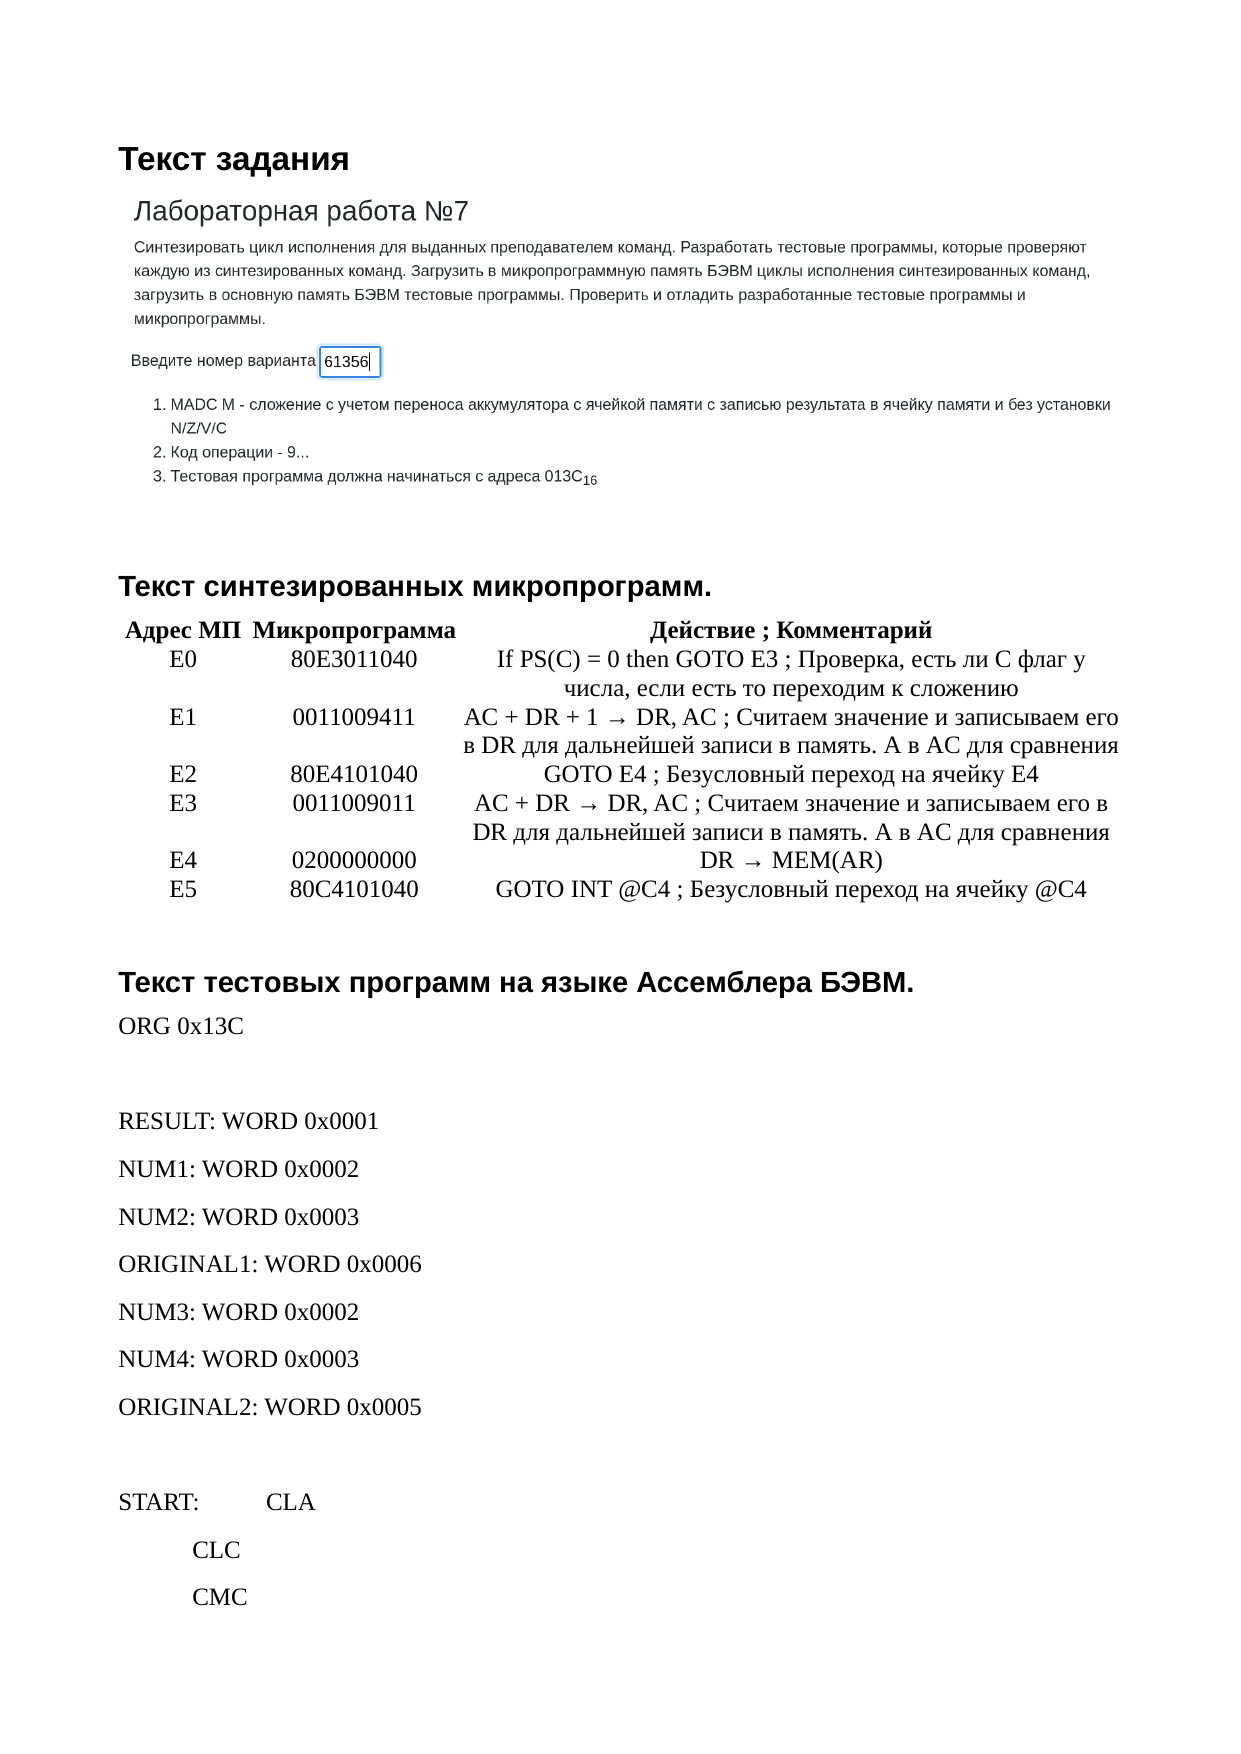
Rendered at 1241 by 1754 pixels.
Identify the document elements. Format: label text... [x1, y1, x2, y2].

table_cell 80C4101040 [248, 874, 460, 903]
text START: CLA [118, 1487, 1122, 1516]
subtitle Текст задания [118, 139, 1122, 177]
table_cell E1 [118, 702, 248, 759]
text ORG 0x13C [118, 1011, 1122, 1040]
text NUM1: WORD 0x0002 [118, 1154, 1122, 1183]
table_cell 80E3011040 [248, 644, 460, 702]
text ORIGINAL2: WORD 0x0005 [118, 1392, 1122, 1421]
table_header Адрес МП [118, 615, 248, 644]
table_header Действие ; Комментарий [460, 615, 1122, 644]
table_cell GOTO INT @C4 ; Безусловный переход на ячейку @C4 [460, 874, 1122, 903]
picture [118, 190, 1123, 503]
text NUM4: WORD 0x0003 [118, 1344, 1122, 1373]
table_cell E4 [118, 845, 248, 874]
text CLC [118, 1535, 1122, 1563]
table_cell E0 [118, 644, 248, 702]
table_cell DR → MEM(AR) [460, 845, 1122, 874]
table_cell 0200000000 [248, 845, 460, 874]
table_cell E5 [118, 874, 248, 903]
table_cell 0011009011 [248, 788, 460, 845]
text NUM3: WORD 0x0002 [118, 1297, 1122, 1326]
table_header Микропрограмма [248, 615, 460, 644]
subtitle Текст синтезированных микропрограмм. [118, 569, 1122, 603]
text CMC [118, 1582, 1122, 1611]
table_cell 0011009411 [248, 702, 460, 759]
subtitle Текст тестовых программ на языке Ассемблера БЭВМ. [118, 965, 1122, 999]
table_cell E3 [118, 788, 248, 845]
text ORIGINAL1: WORD 0x0006 [118, 1249, 1122, 1278]
table_cell GOTO E4 ; Безусловный переход на ячейку Е4 [460, 759, 1122, 788]
text NUM2: WORD 0x0003 [118, 1202, 1122, 1230]
table_cell If PS(C) = 0 then GOTO E3 ; Проверка, есть ли C флаг у числа, если есть то переходим к сложению [460, 644, 1122, 702]
table_cell 80E4101040 [248, 759, 460, 788]
text RESULT: WORD 0x0001 [118, 1106, 1122, 1135]
table_cell AC + DR → DR, AC ; Считаем значение и записываем его в DR для дальнейшей записи в память. А в AC для сравнения [460, 788, 1122, 845]
table_cell AC + DR + 1 → DR, AC ; Считаем значение и записываем его в DR для дальнейшей записи в память. А в AC для сравнения [460, 702, 1122, 759]
table_cell E2 [118, 759, 248, 788]
